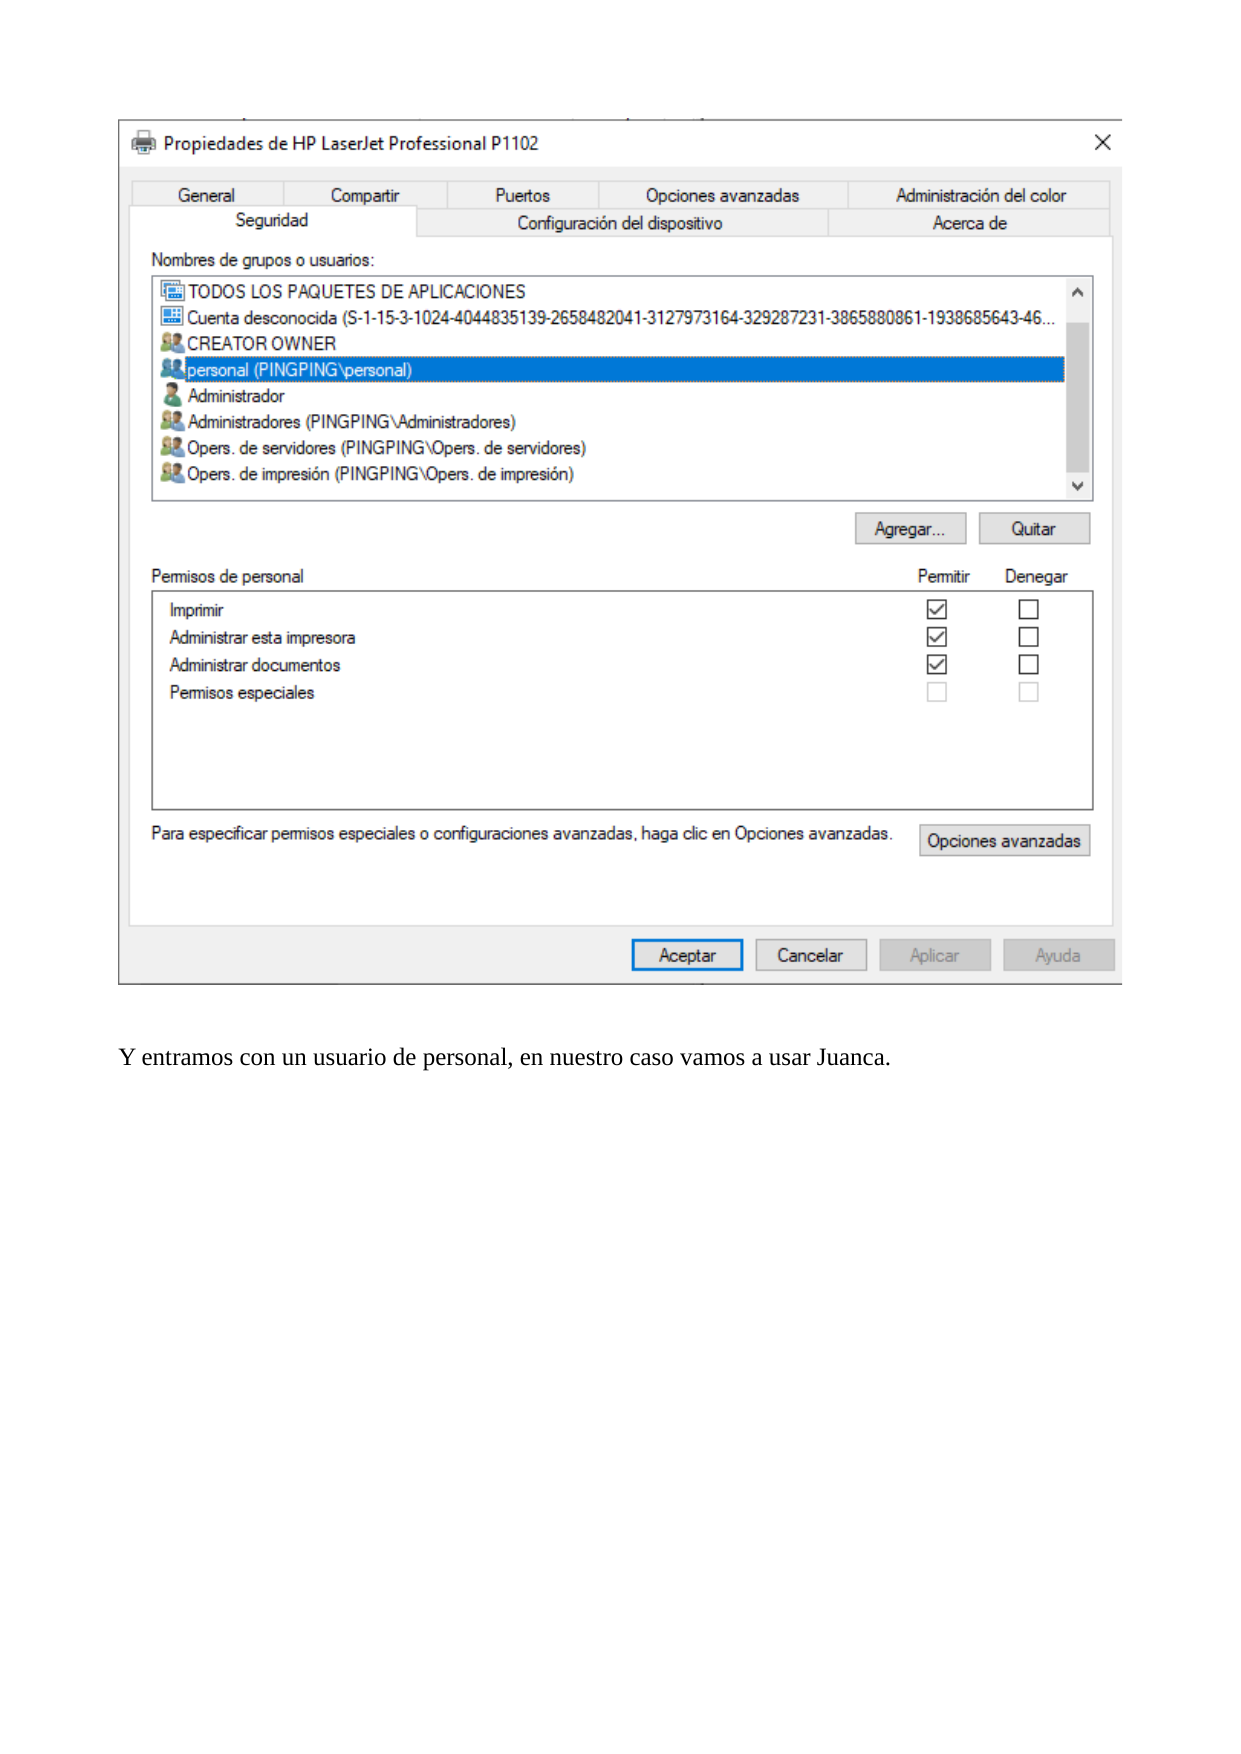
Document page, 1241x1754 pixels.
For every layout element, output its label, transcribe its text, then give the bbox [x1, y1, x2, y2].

text Y entramos con un usuario de personal, en nuestro caso vamos a usar Juanca. [118, 1042, 1122, 1071]
picture [118, 118, 1123, 985]
